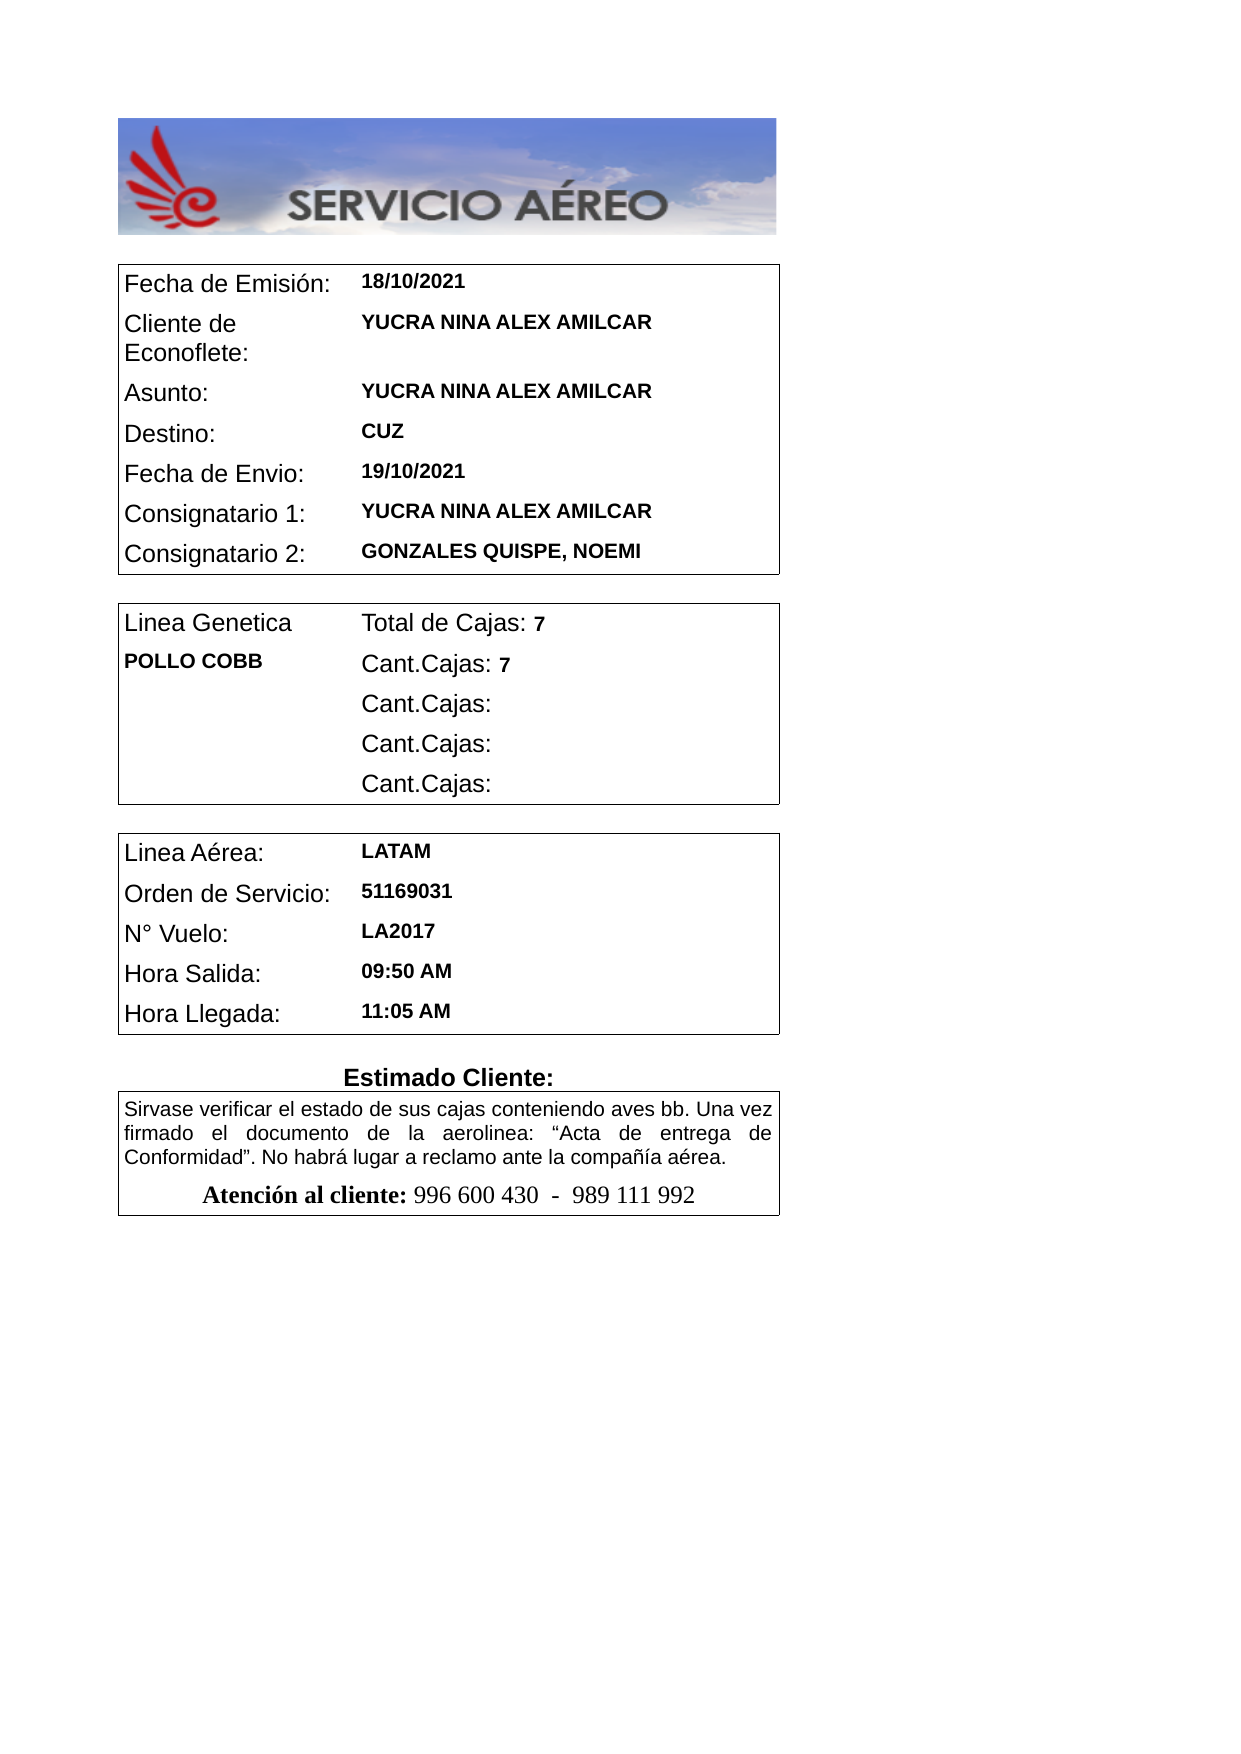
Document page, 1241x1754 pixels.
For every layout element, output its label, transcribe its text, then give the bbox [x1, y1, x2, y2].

table_cell Total de Cajas: 7 [356, 604, 779, 643]
table_cell 09:50 AM [356, 953, 779, 993]
table_cell Hora Llegada: [119, 994, 356, 1034]
table_cell YUCRA NINA ALEX AMILCAR [356, 493, 779, 533]
table_cell 19/10/2021 [356, 453, 779, 493]
table_cell Cant.Cajas: [356, 764, 779, 804]
table_header 18/10/2021 [356, 265, 779, 304]
table_cell POLLO COBB [119, 643, 356, 683]
table_cell Orden de Servicio: [119, 873, 356, 913]
table_cell YUCRA NINA ALEX AMILCAR [356, 373, 779, 413]
table_cell [356, 575, 779, 603]
table_cell Cant.Cajas: [356, 723, 779, 763]
table_cell [119, 723, 356, 763]
table_cell Consignatario 1: [119, 493, 356, 533]
table_cell 11:05 AM [356, 994, 779, 1034]
table_header Fecha de Emisión: [119, 265, 356, 304]
table_cell [118, 805, 356, 833]
table_cell Cant.Cajas: [356, 683, 779, 723]
table_cell [118, 575, 356, 603]
table_cell Asunto: [119, 373, 356, 413]
table_cell Fecha de Envio: [119, 453, 356, 493]
table_cell Sirvase verificar el estado de sus cajas conteniendo aves bb. Una vez firmado el documento de la aerolinea: “Acta de entrega de Conformidad”. No habrá lugar a reclamo ante la compañía aérea. [119, 1092, 779, 1175]
table_cell CUZ [356, 413, 779, 453]
table_cell LATAM [356, 834, 779, 873]
table_cell Linea Aérea: [119, 834, 356, 873]
table_cell Estimado Cliente: [118, 1035, 779, 1091]
table_cell Linea Genetica [119, 604, 356, 643]
table_cell YUCRA NINA ALEX AMILCAR [356, 304, 779, 373]
picture [118, 118, 777, 235]
table_cell [119, 764, 356, 804]
table_cell Destino: [119, 413, 356, 453]
table_cell Cliente de Econoflete: [119, 304, 356, 373]
table_cell 51169031 [356, 873, 779, 913]
table_cell [356, 805, 779, 833]
table_cell N° Vuelo: [119, 913, 356, 953]
table_cell Cant.Cajas: 7 [356, 643, 779, 683]
table_cell GONZALES QUISPE, NOEMI [356, 534, 779, 574]
table_cell LA2017 [356, 913, 779, 953]
table_cell Atención al cliente: 996 600 430 - 989 111 992 [119, 1175, 779, 1215]
table_cell [119, 683, 356, 723]
table_cell Consignatario 2: [119, 534, 356, 574]
table_cell Hora Salida: [119, 953, 356, 993]
